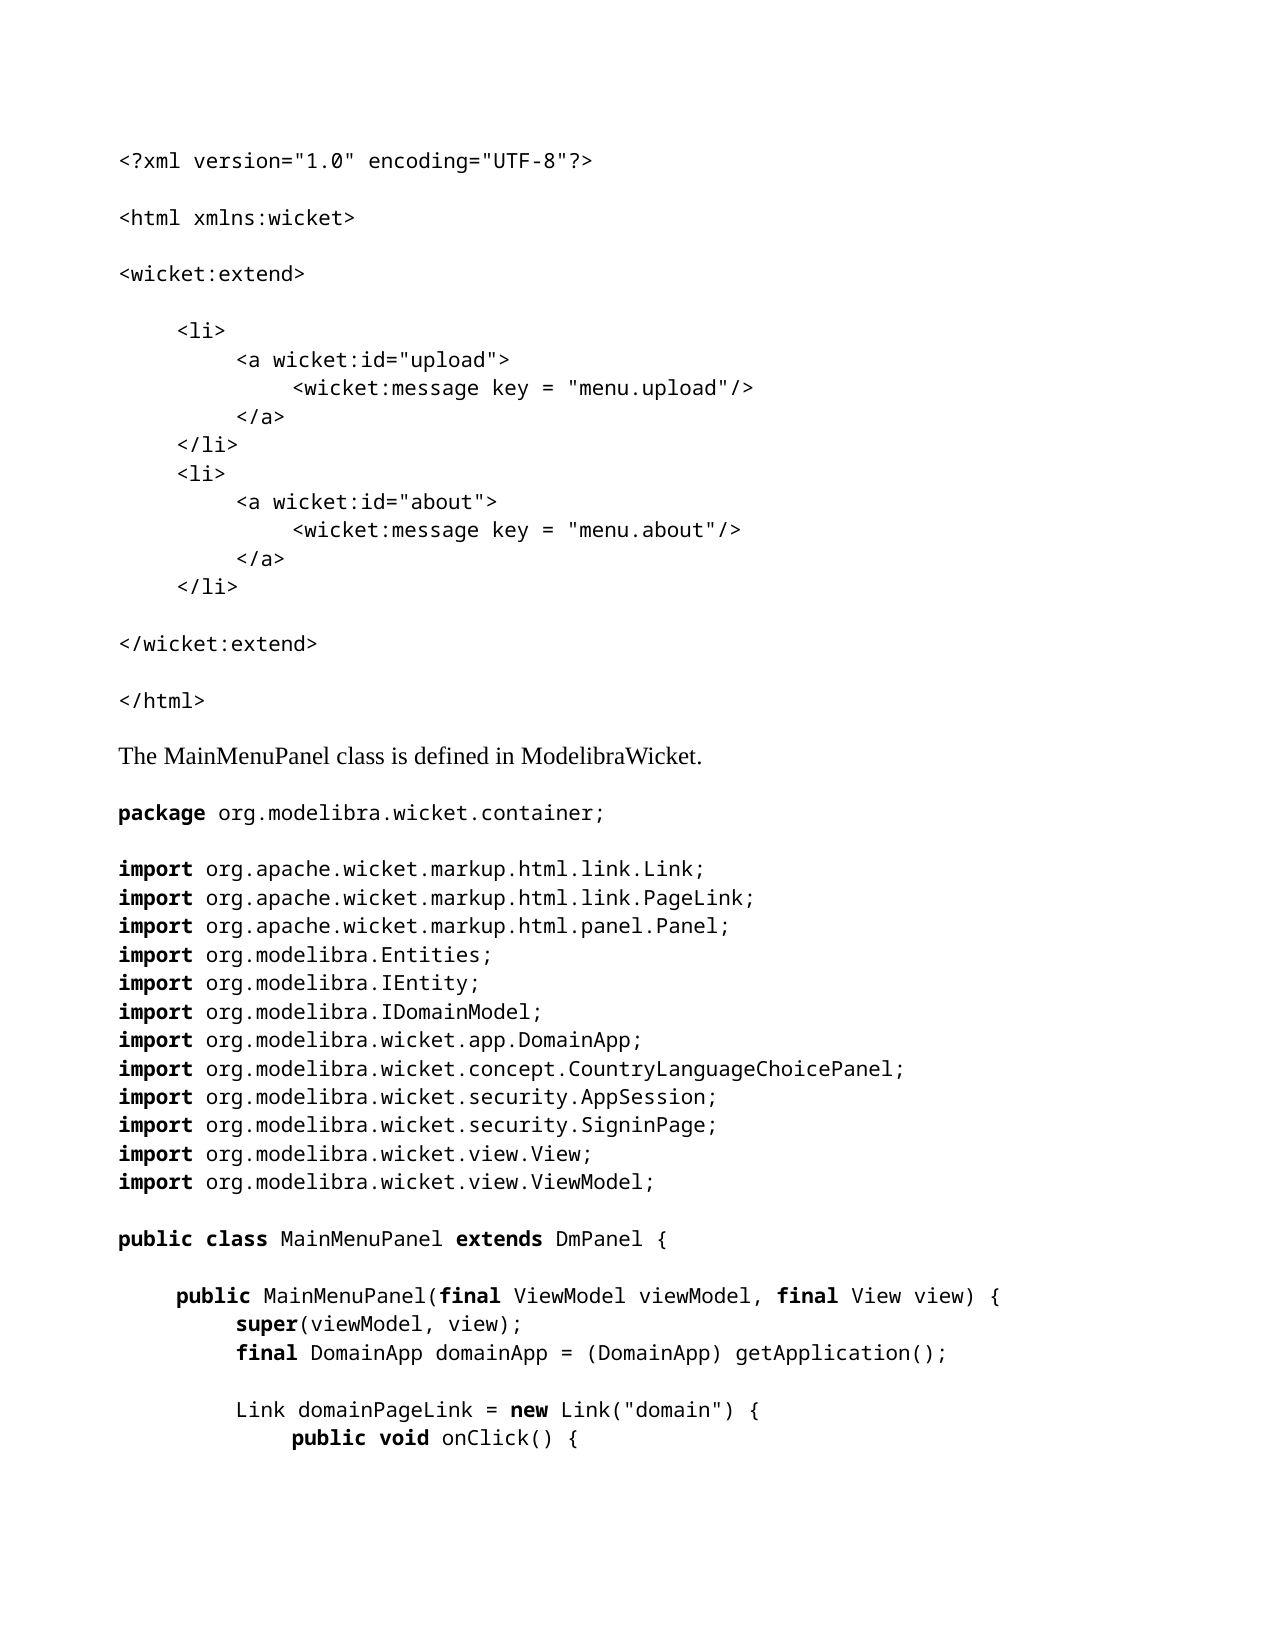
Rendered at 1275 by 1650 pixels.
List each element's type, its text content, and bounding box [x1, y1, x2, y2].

text <wicket:message key = "menu.about"/> [118, 516, 1157, 544]
text import org.modelibra.wicket.view.ViewModel; [118, 1167, 1157, 1196]
text import org.modelibra.IEntity; [118, 968, 1157, 997]
text Link domainPageLink = new Link("domain") { [118, 1395, 1157, 1423]
text </a> [118, 544, 1157, 572]
text import org.modelibra.wicket.app.DomainApp; [118, 1025, 1157, 1054]
text public MainMenuPanel(final ViewModel viewModel, final View view) { [118, 1281, 1157, 1309]
text <li> [118, 459, 1157, 487]
text import org.apache.wicket.markup.html.link.Link; [118, 854, 1157, 883]
text final DomainApp domainApp = (DomainApp) getApplication(); [118, 1338, 1157, 1366]
text public void onClick() { [118, 1423, 1157, 1452]
text import org.apache.wicket.markup.html.link.PageLink; [118, 883, 1157, 911]
text import org.modelibra.Entities; [118, 940, 1157, 968]
text <html xmlns:wicket> [118, 203, 1157, 231]
text public class MainMenuPanel extends DmPanel { [118, 1224, 1157, 1253]
text The MainMenuPanel class is defined in ModelibraWicket. [118, 742, 1157, 770]
text import org.modelibra.wicket.security.SigninPage; [118, 1111, 1157, 1139]
text package org.modelibra.wicket.container; [118, 798, 1157, 826]
text <li> [118, 316, 1157, 345]
text import org.modelibra.wicket.view.View; [118, 1139, 1157, 1167]
text import org.modelibra.IDomainModel; [118, 997, 1157, 1025]
text </li> [118, 572, 1157, 601]
text </wicket:extend> [118, 629, 1157, 658]
text <wicket:extend> [118, 259, 1157, 288]
text <a wicket:id="upload"> [118, 345, 1157, 373]
text import org.modelibra.wicket.security.AppSession; [118, 1082, 1157, 1111]
text super(viewModel, view); [118, 1309, 1157, 1338]
text <?xml version="1.0" encoding="UTF-8"?> [118, 146, 1157, 174]
text </a> [118, 402, 1157, 430]
text </li> [118, 430, 1157, 459]
text </html> [118, 686, 1157, 714]
text <a wicket:id="about"> [118, 487, 1157, 516]
text <wicket:message key = "menu.upload"/> [118, 373, 1157, 402]
text import org.modelibra.wicket.concept.CountryLanguageChoicePanel; [118, 1054, 1157, 1082]
text import org.apache.wicket.markup.html.panel.Panel; [118, 911, 1157, 940]
